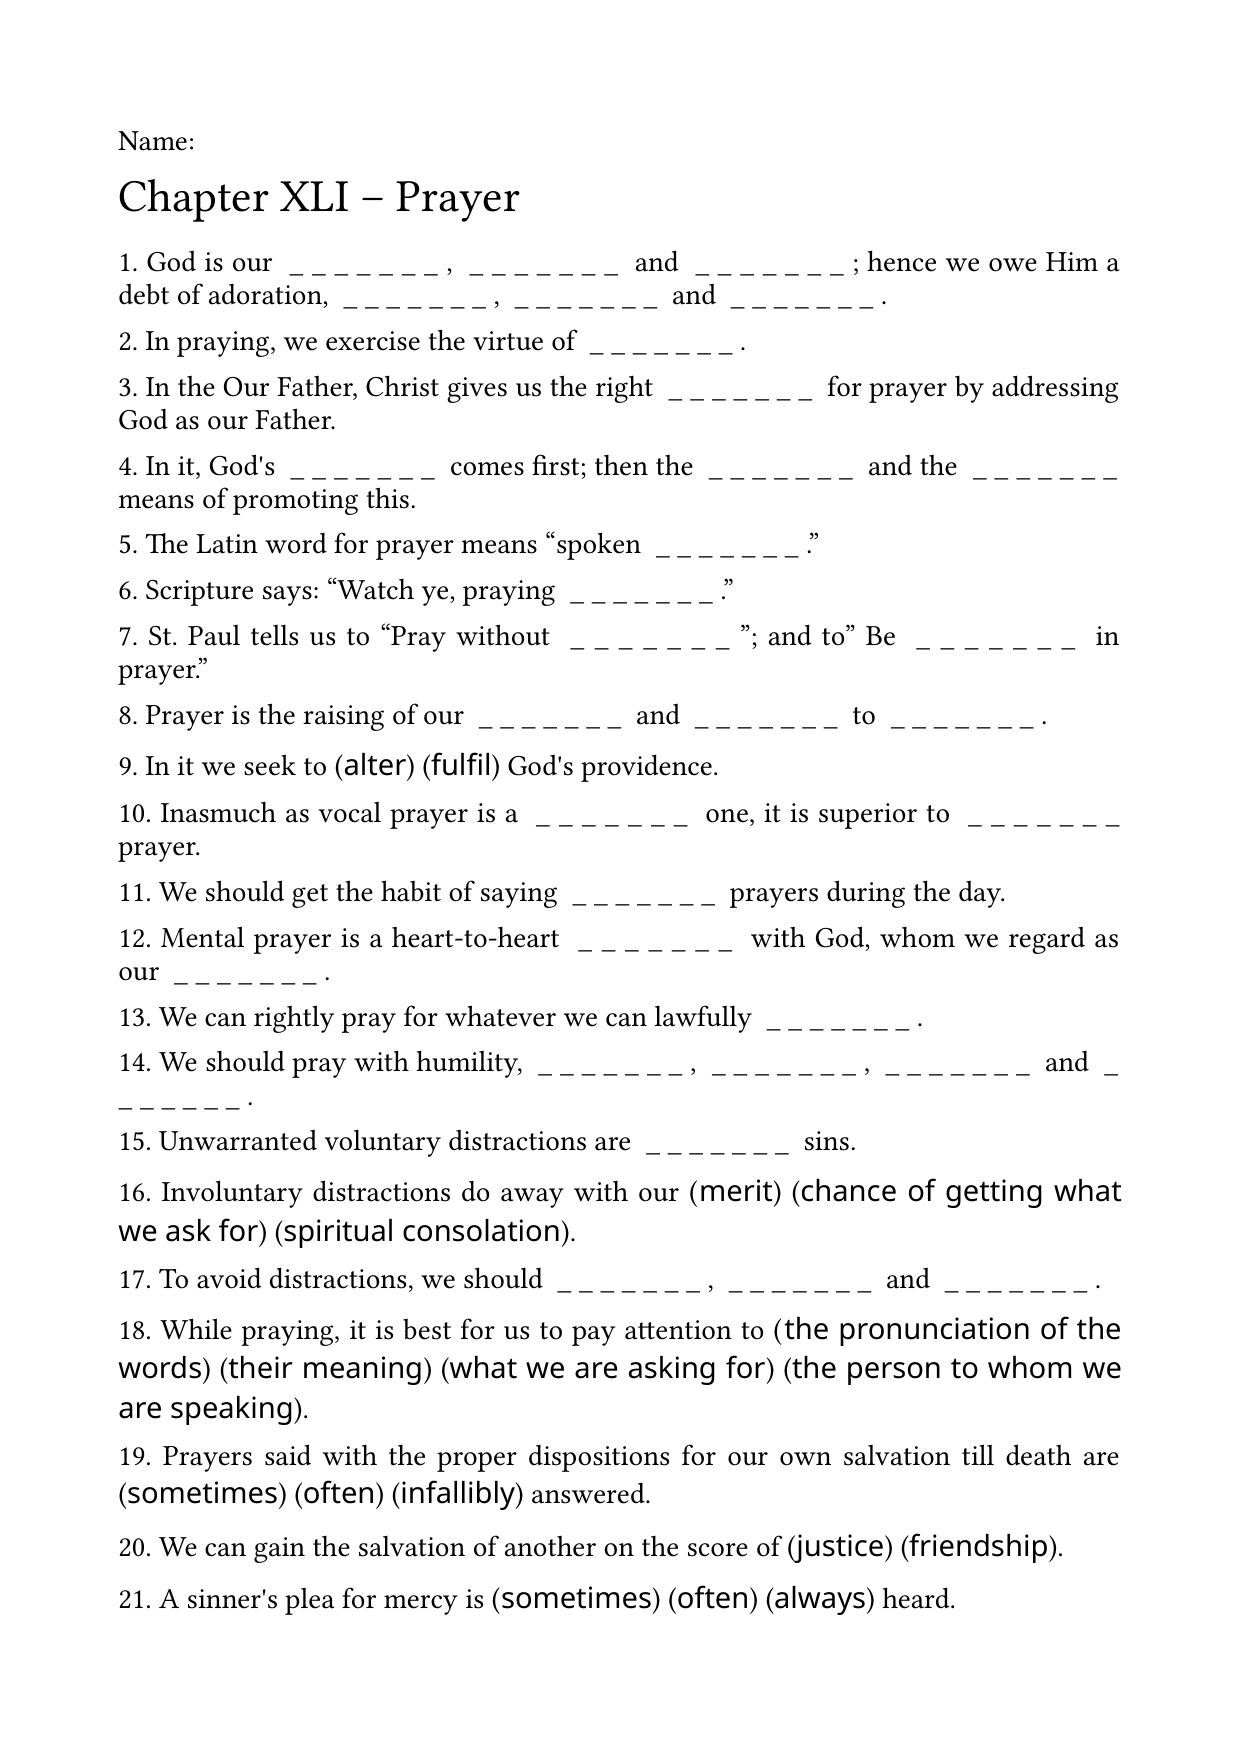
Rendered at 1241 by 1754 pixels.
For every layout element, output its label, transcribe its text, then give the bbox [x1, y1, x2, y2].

text 20. We can gain the salvation of another on the score of (justice) (friendship). [118, 1525, 1122, 1564]
text 19. Prayers said with the proper dispositions for our own salvation till death are (sometimes) (often) (infallibly) answered. [118, 1439, 1122, 1512]
text 18. While praying, it is best for us to pay attention to (the pronunciation of the words) (their meaning) (what we are asking for) (the person to whom we are speaking). [118, 1308, 1122, 1427]
text 21. A sinner's plea for mercy is (sometimes) (often) (always) heard. [118, 1577, 1122, 1617]
text 16. Involuntary distractions do away with our (merit) (chance of getting what we ask for) (spiritual consolation). [118, 1170, 1122, 1250]
text 17. To avoid distractions, we should _ _ _ _ _ _ _ , _ _ _ _ _ _ _ and _ _ _ _ _ _ _ . [118, 1262, 1122, 1295]
text 13. We can rightly pray for whatever we can lawfully _ _ _ _ _ _ _ . [118, 1000, 1122, 1033]
text 11. We should get the habit of saying _ _ _ _ _ _ _ prayers during the day. [118, 875, 1122, 908]
text 9. In it we seek to (alter) (fulfil) God's providence. [118, 744, 1122, 784]
text 15. Unwarranted voluntary distractions are _ _ _ _ _ _ _ sins. [118, 1124, 1122, 1158]
text Name: [118, 124, 1122, 158]
text 5. The Latin word for prayer means “spoken _ _ _ _ _ _ _ .” [118, 528, 1122, 561]
text 4. In it, God's _ _ _ _ _ _ _ comes first; then the _ _ _ _ _ _ _ and the _ _ _ _ _ _ _ means of promoting this. [118, 449, 1122, 515]
text 3. In the Our Father, Christ gives us the right _ _ _ _ _ _ _ for prayer by addressing God as our Father. [118, 370, 1122, 436]
text 12. Mental prayer is a heart-to-heart _ _ _ _ _ _ _ with God, whom we regard as our _ _ _ _ _ _ _ . [118, 921, 1122, 987]
text 2. In praying, we exercise the virtue of _ _ _ _ _ _ _ . [118, 324, 1122, 357]
text 7. St. Paul tells us to “Pray without _ _ _ _ _ _ _ ”; and to” Be _ _ _ _ _ _ _ in prayer.” [118, 619, 1122, 686]
text 10. Inasmuch as vocal prayer is a _ _ _ _ _ _ _ one, it is superior to _ _ _ _ _ _ _ prayer. [118, 796, 1122, 863]
text 14. We should pray with humility, _ _ _ _ _ _ _ , _ _ _ _ _ _ _ , _ _ _ _ _ _ _ and _ _ _ _ _ _ _ . [118, 1046, 1122, 1112]
text 1. God is our _ _ _ _ _ _ _ , _ _ _ _ _ _ _ and _ _ _ _ _ _ _ ; hence we owe Him a debt of adoration, _ _ _ _ _ _ _ , _ _ _ _ _ _ _ and _ _ _ _ _ _ _ . [118, 245, 1122, 312]
text Chapter XLI – Prayer [118, 170, 1122, 222]
text 6. Scripture says: “Watch ye, praying _ _ _ _ _ _ _ .” [118, 574, 1122, 607]
text 8. Prayer is the raising of our _ _ _ _ _ _ _ and _ _ _ _ _ _ _ to _ _ _ _ _ _ _ . [118, 698, 1122, 732]
